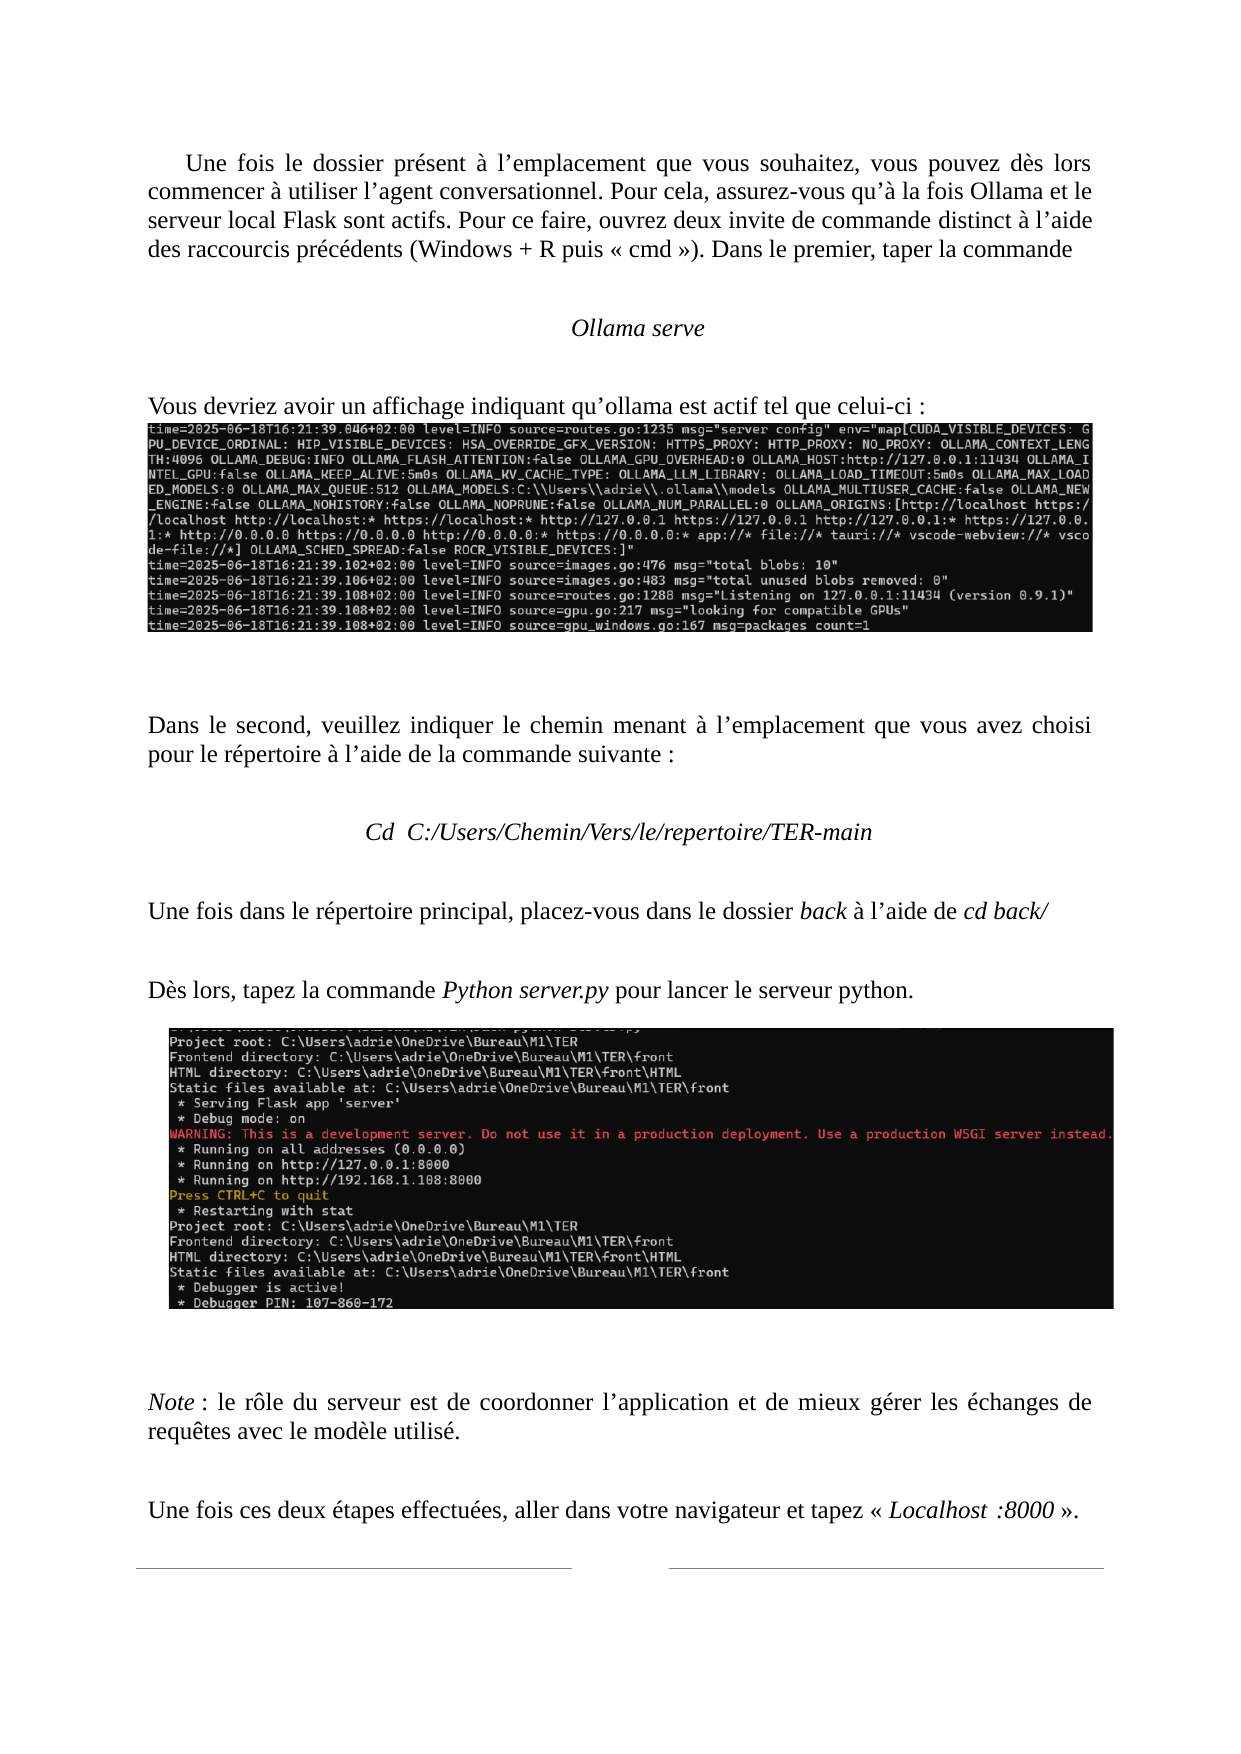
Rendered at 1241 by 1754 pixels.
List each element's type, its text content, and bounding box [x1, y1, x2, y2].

text Dès lors, tapez la commande Python server.py pour lancer le serveur python. [148, 975, 1092, 1004]
text Ollama serve [148, 313, 1092, 341]
text Cd C:/Users/Chemin/Vers/le/repertoire/TER-main [148, 817, 1092, 846]
text Vous devriez avoir un affichage indiquant qu’ollama est actif tel que celui-ci : [148, 391, 1092, 420]
text Une fois le dossier présent à l’emplacement que vous souhaitez, vous pouvez dès lors commencer à utiliser l’agent conversationnel. Pour cela, assurez-vous qu’à la fois Ollama et le serveur local Flask sont actifs. Pour ce faire, ouvrez deux invite de commande distinct à l’aide des raccourcis précédents (Windows + R puis « cmd »). Dans le premier, taper la commande [148, 148, 1092, 263]
text Une fois ces deux étapes effectuées, aller dans votre navigateur et tapez « Localhost :8000 ». [148, 1495, 1092, 1524]
text Note : le rôle du serveur est de coordonner l’application et de mieux gérer les échanges de requêtes avec le modèle utilisé. [148, 1387, 1092, 1445]
text Une fois dans le répertoire principal, placez-vous dans le dossier back à l’aide de cd back/ [148, 896, 1092, 925]
text Dans le second, veuillez indiquer le chemin menant à l’emplacement que vous avez choisi pour le répertoire à l’aide de la commande suivante : [148, 710, 1092, 767]
